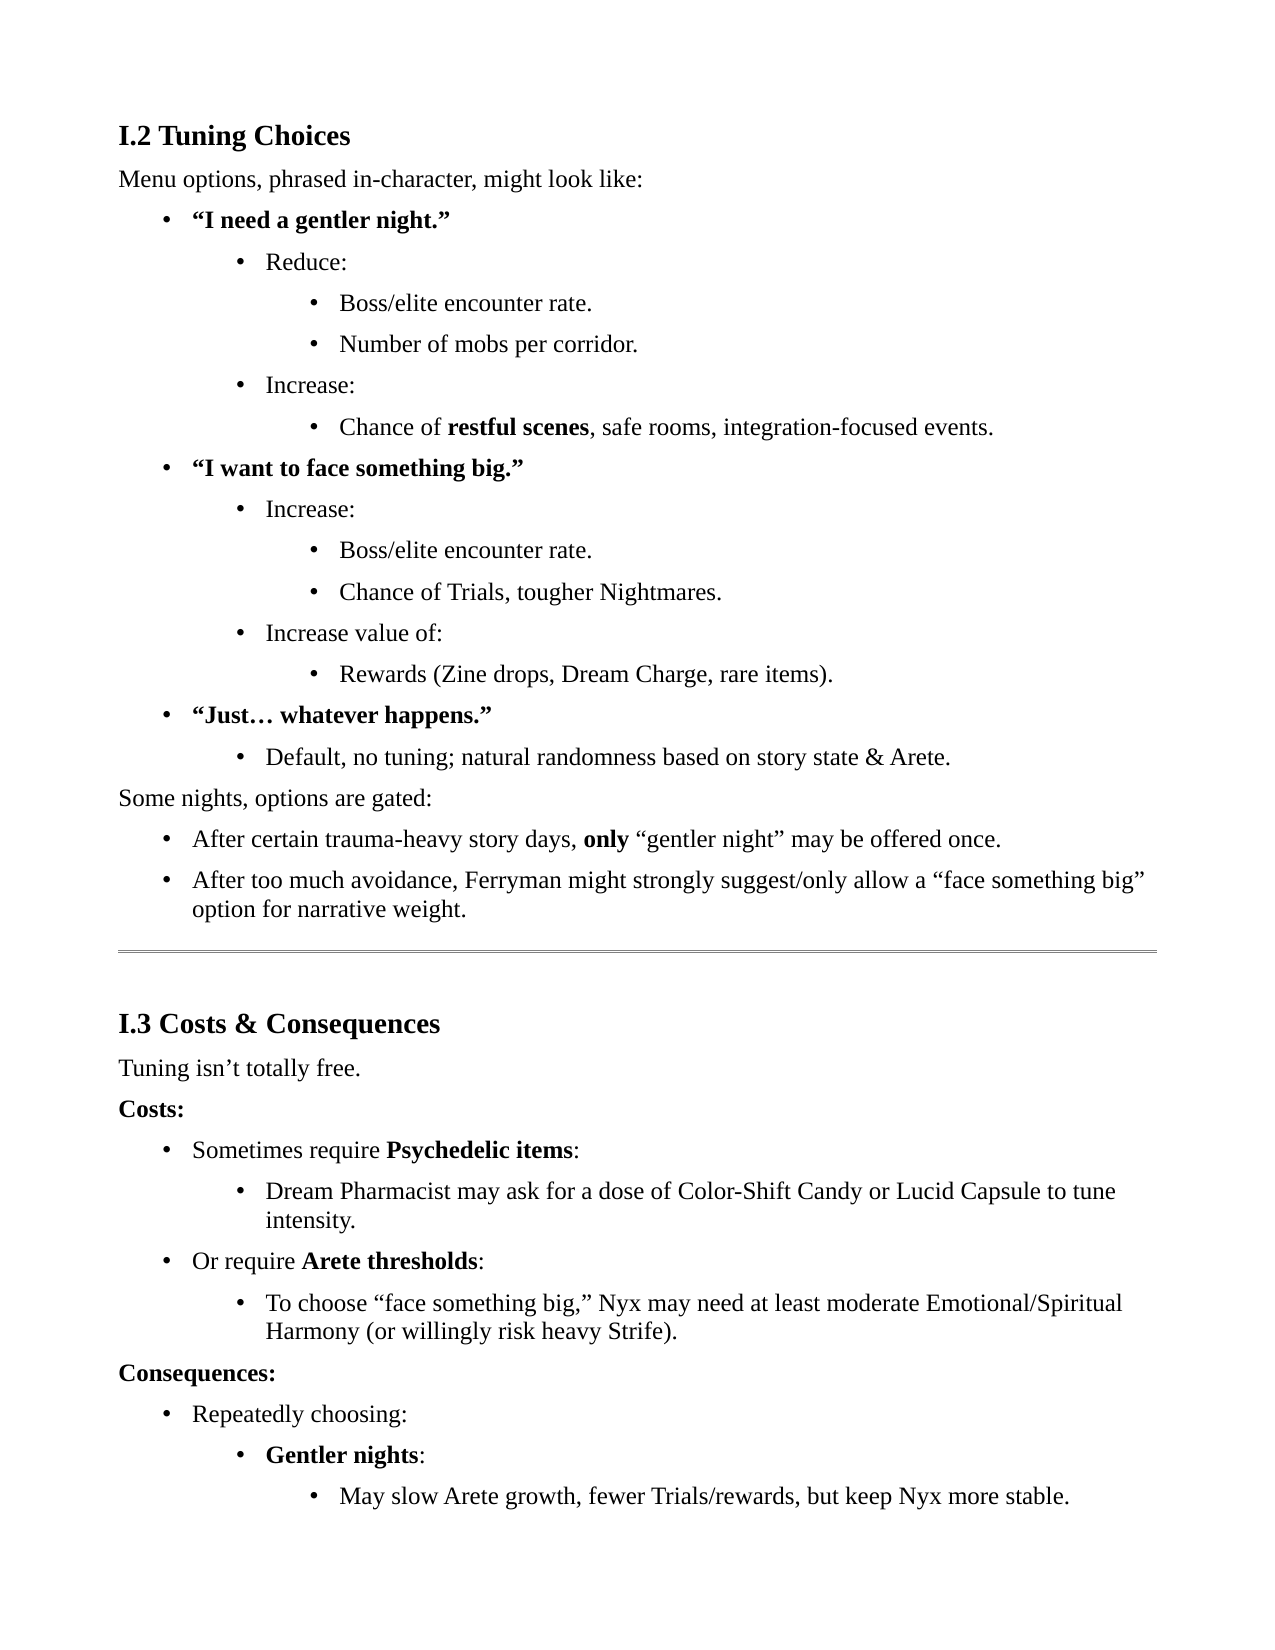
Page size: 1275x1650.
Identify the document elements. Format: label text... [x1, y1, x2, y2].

list Reduce: [236, 247, 1157, 275]
list “I need a gentler night.” [162, 205, 1157, 234]
text Costs: [118, 1094, 1157, 1123]
text Consequences: [118, 1358, 1157, 1386]
list Dream Pharmacist may ask for a dose of Color-Shift Candy or Lucid Capsule to tune intensity. [236, 1176, 1157, 1234]
list Number of mobs per corridor. [309, 329, 1157, 358]
list Boss/elite encounter rate. [309, 288, 1157, 317]
text Tuning isn’t totally free. [118, 1053, 1157, 1081]
list Default, no tuning; natural randomness based on story state & Arete. [236, 742, 1157, 770]
text Menu options, phrased in-character, might look like: [118, 164, 1157, 193]
list Sometimes require Psychedelic items: [162, 1135, 1157, 1164]
list After certain trauma-heavy story days, only “gentler night” may be offered once. [162, 824, 1157, 853]
list Chance of restful scenes, safe rooms, integration-focused events. [309, 412, 1157, 440]
list To choose “face something big,” Nyx may need at least moderate Emotional/Spiritual Harmony (or willingly risk heavy Strife). [236, 1288, 1157, 1345]
list Rewards (Zine drops, Dream Charge, rare items). [309, 659, 1157, 688]
list “I want to face something big.” [162, 453, 1157, 482]
list After too much avoidance, Ferryman might strongly suggest/only allow a “face something big” option for narrative weight. [162, 865, 1157, 923]
list Repeatedly choosing: [162, 1399, 1157, 1428]
list May slow Arete growth, fewer Trials/rewards, but keep Nyx more stable. [309, 1481, 1157, 1510]
text Some nights, options are gated: [118, 783, 1157, 812]
list “Just… whatever happens.” [162, 700, 1157, 729]
subtitle I.2 Tuning Choices [118, 118, 1157, 152]
list Or require Arete thresholds: [162, 1246, 1157, 1275]
list Increase: [236, 370, 1157, 399]
list Increase: [236, 494, 1157, 523]
list Boss/elite encounter rate. [309, 535, 1157, 564]
list Chance of Trials, tougher Nightmares. [309, 577, 1157, 605]
subtitle I.3 Costs & Consequences [118, 1007, 1157, 1040]
list Gentler nights: [236, 1440, 1157, 1469]
list Increase value of: [236, 618, 1157, 647]
